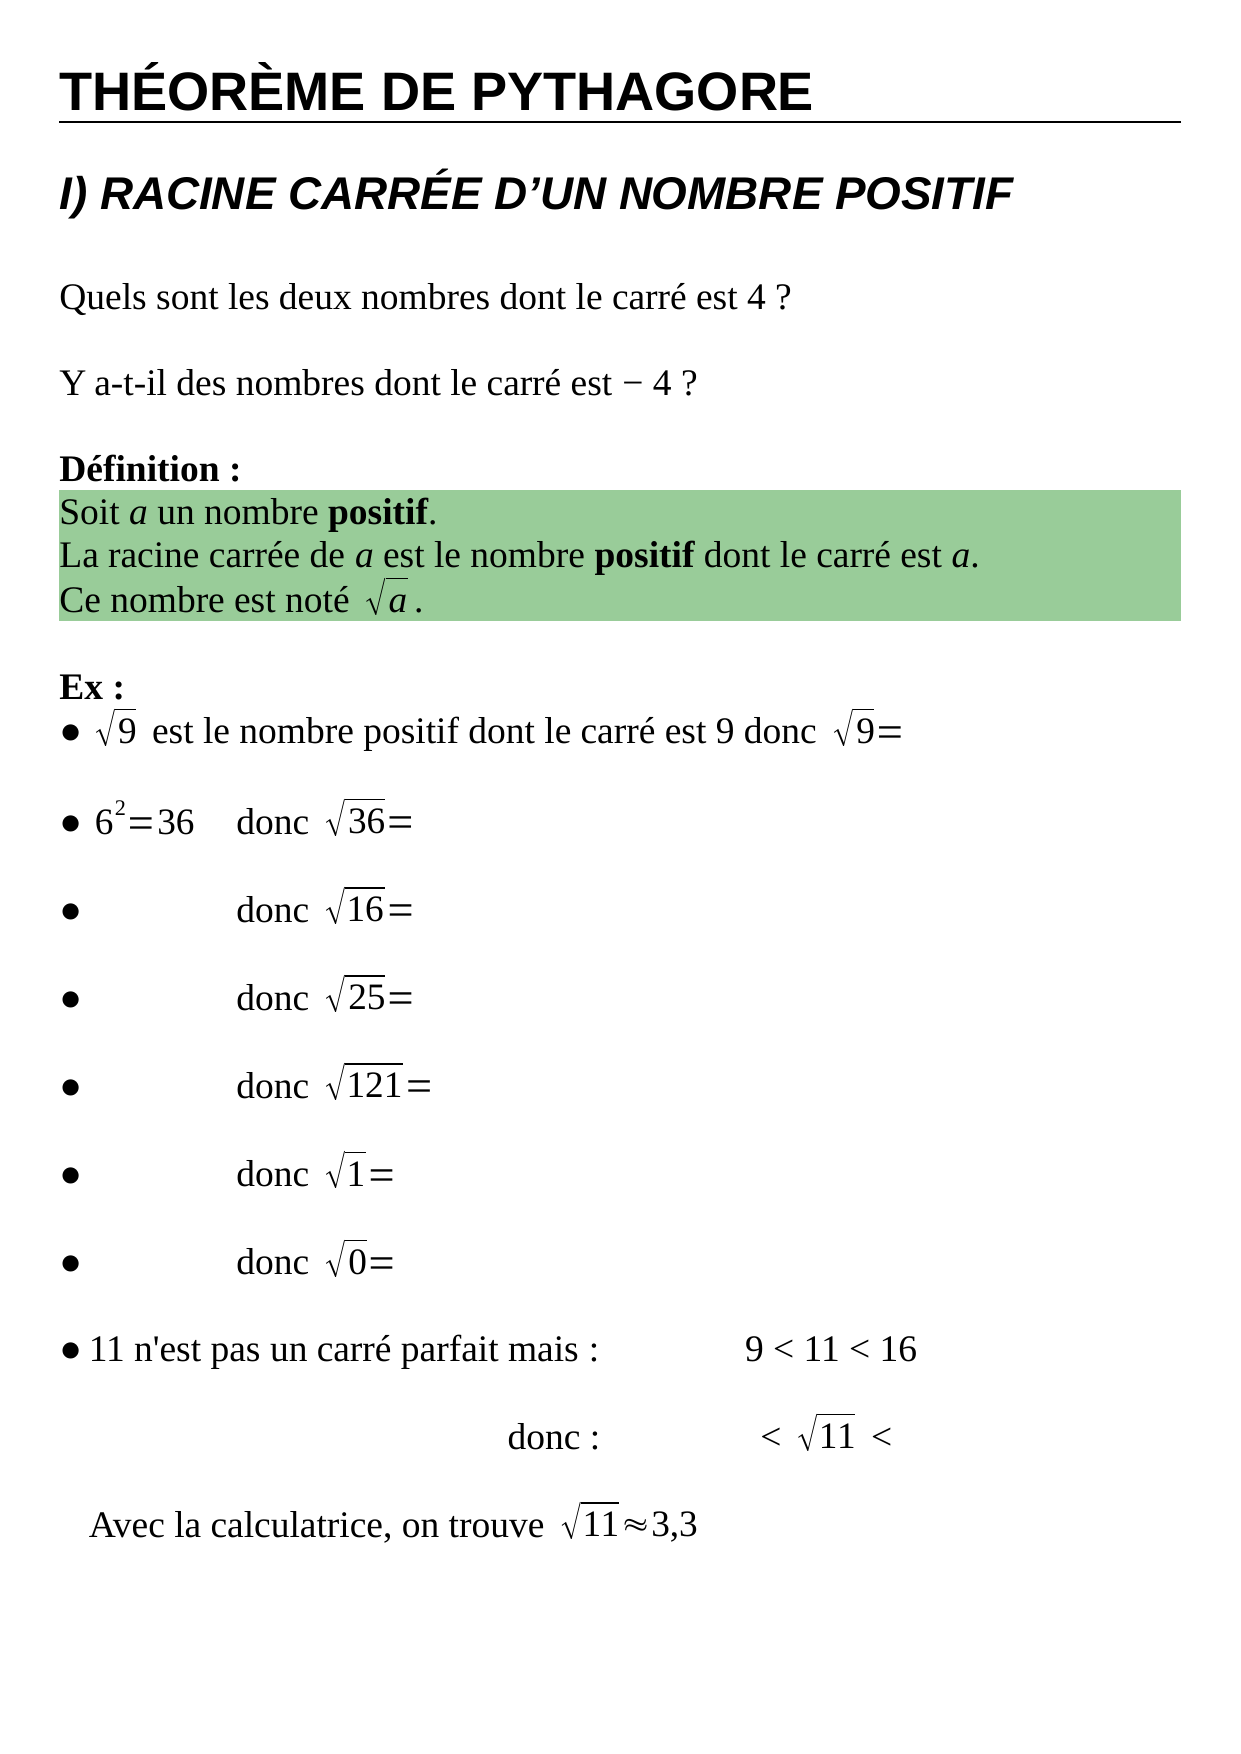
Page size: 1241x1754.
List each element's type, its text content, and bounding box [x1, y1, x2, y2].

text Quels sont les deux nombres dont le carré est 4 ? [59, 274, 1181, 317]
list est le nombre positif dont le carré est 9 donc [59, 707, 1181, 752]
list donc [59, 1150, 1181, 1195]
text Ex : [59, 664, 1181, 707]
list donc [59, 1238, 1181, 1283]
text Soit a un nombre positif. [59, 490, 1181, 533]
text Ce nombre est noté . [59, 576, 1181, 621]
text Y a-t-il des nombres dont le carré est − 4 ? [59, 360, 1181, 403]
text théorème de Pythagore [59, 59, 1181, 121]
list 11 n'est pas un carré parfait mais : 9 < 11 < 16 donc : < < Avec la calculatrice, on trouve [59, 1326, 1181, 1546]
list donc [59, 1062, 1181, 1107]
list donc [59, 974, 1181, 1019]
list Racine carrée d’un nombre positif [59, 167, 1181, 219]
list donc [59, 886, 1181, 931]
text Définition : [59, 447, 1181, 490]
text La racine carrée de a est le nombre positif dont le carré est a. [59, 533, 1181, 576]
list donc [59, 795, 1181, 842]
